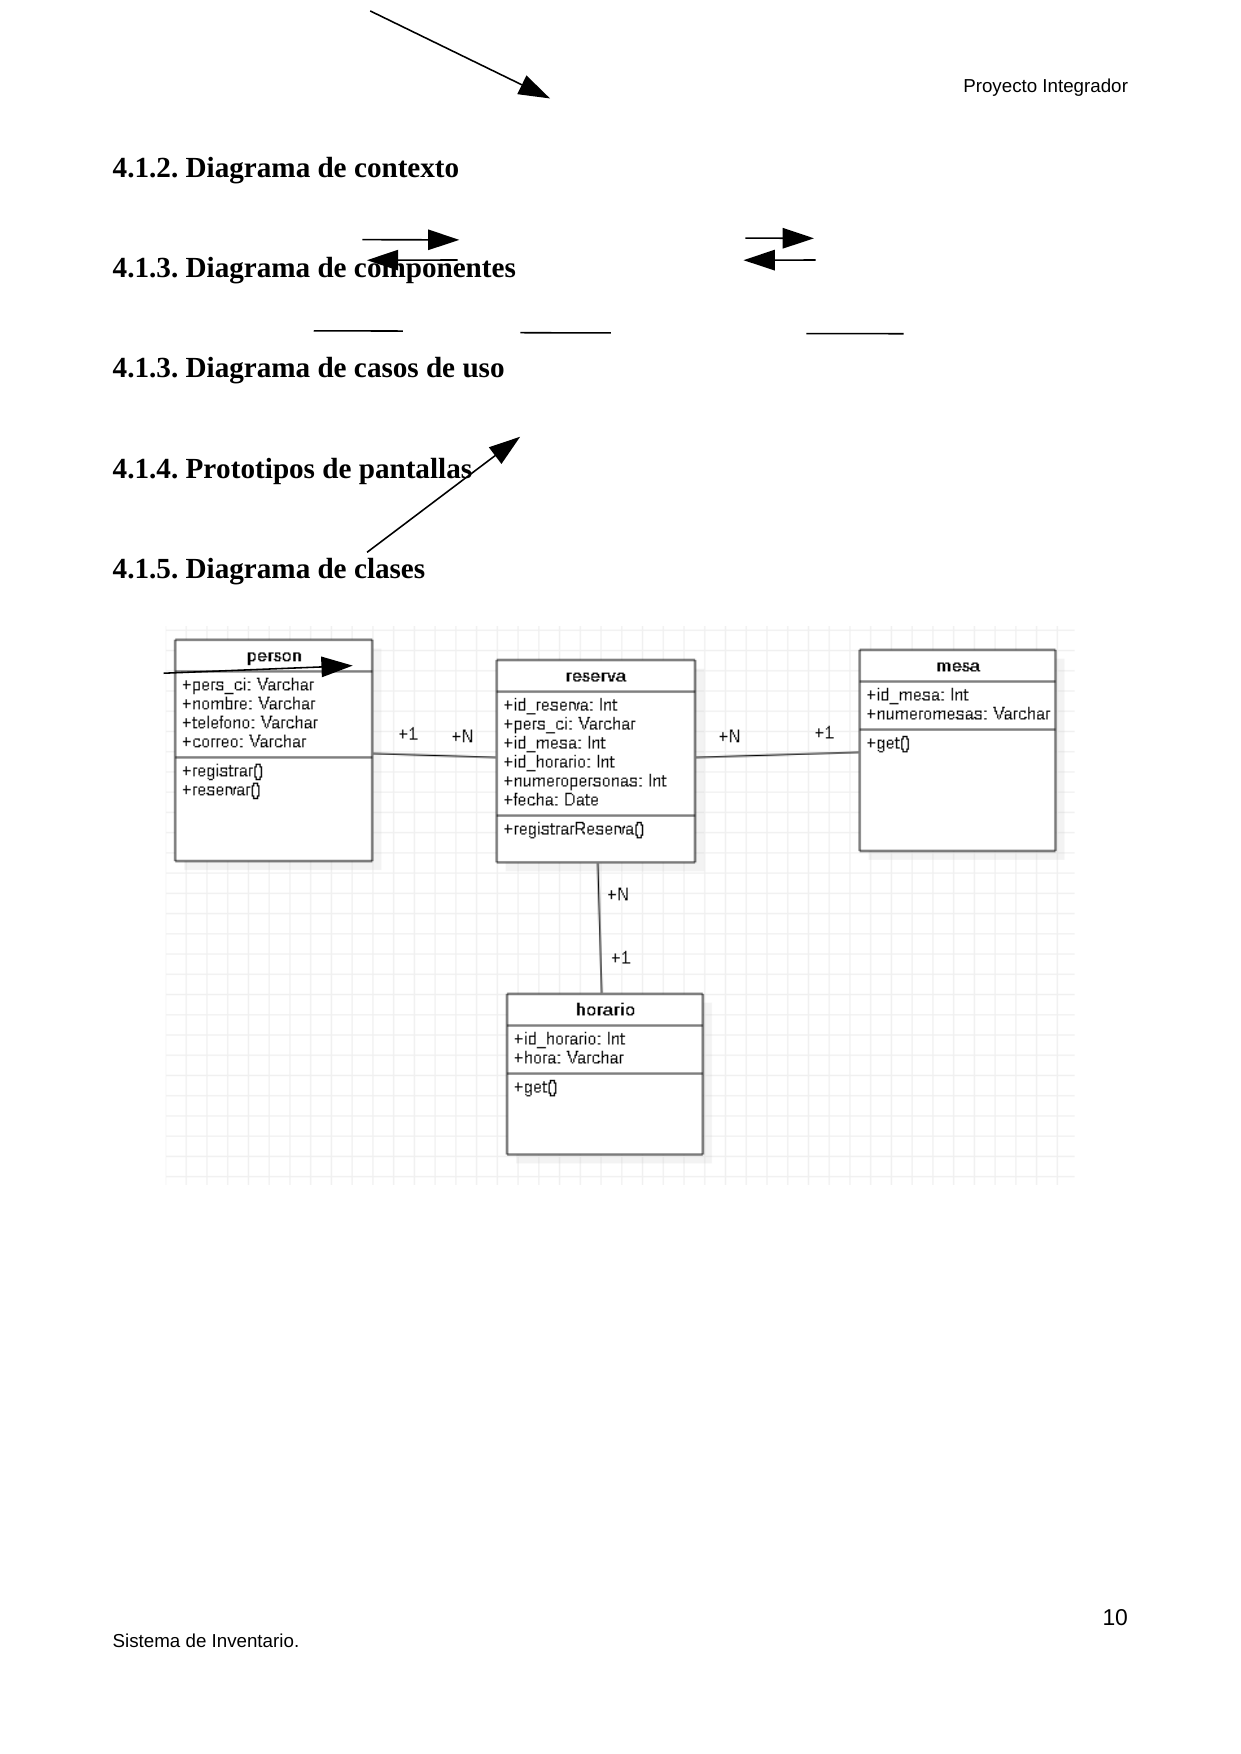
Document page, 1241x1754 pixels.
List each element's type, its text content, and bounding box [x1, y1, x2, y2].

subtitle 4.1.5. Diagrama de clases [112, 551, 1128, 585]
picture [165, 626, 1075, 1185]
subtitle 4.1.3. Diagrama de componentes [112, 250, 1128, 284]
subtitle 4.1.4. Prototipos de pantallas [112, 451, 493, 484]
subtitle 4.1.3. Diagrama de casos de uso [112, 351, 1128, 384]
subtitle 4.1.4. Prototipos de pantallas [461, 451, 1128, 484]
subtitle 4.1.2. Diagrama de contexto [112, 150, 1128, 183]
